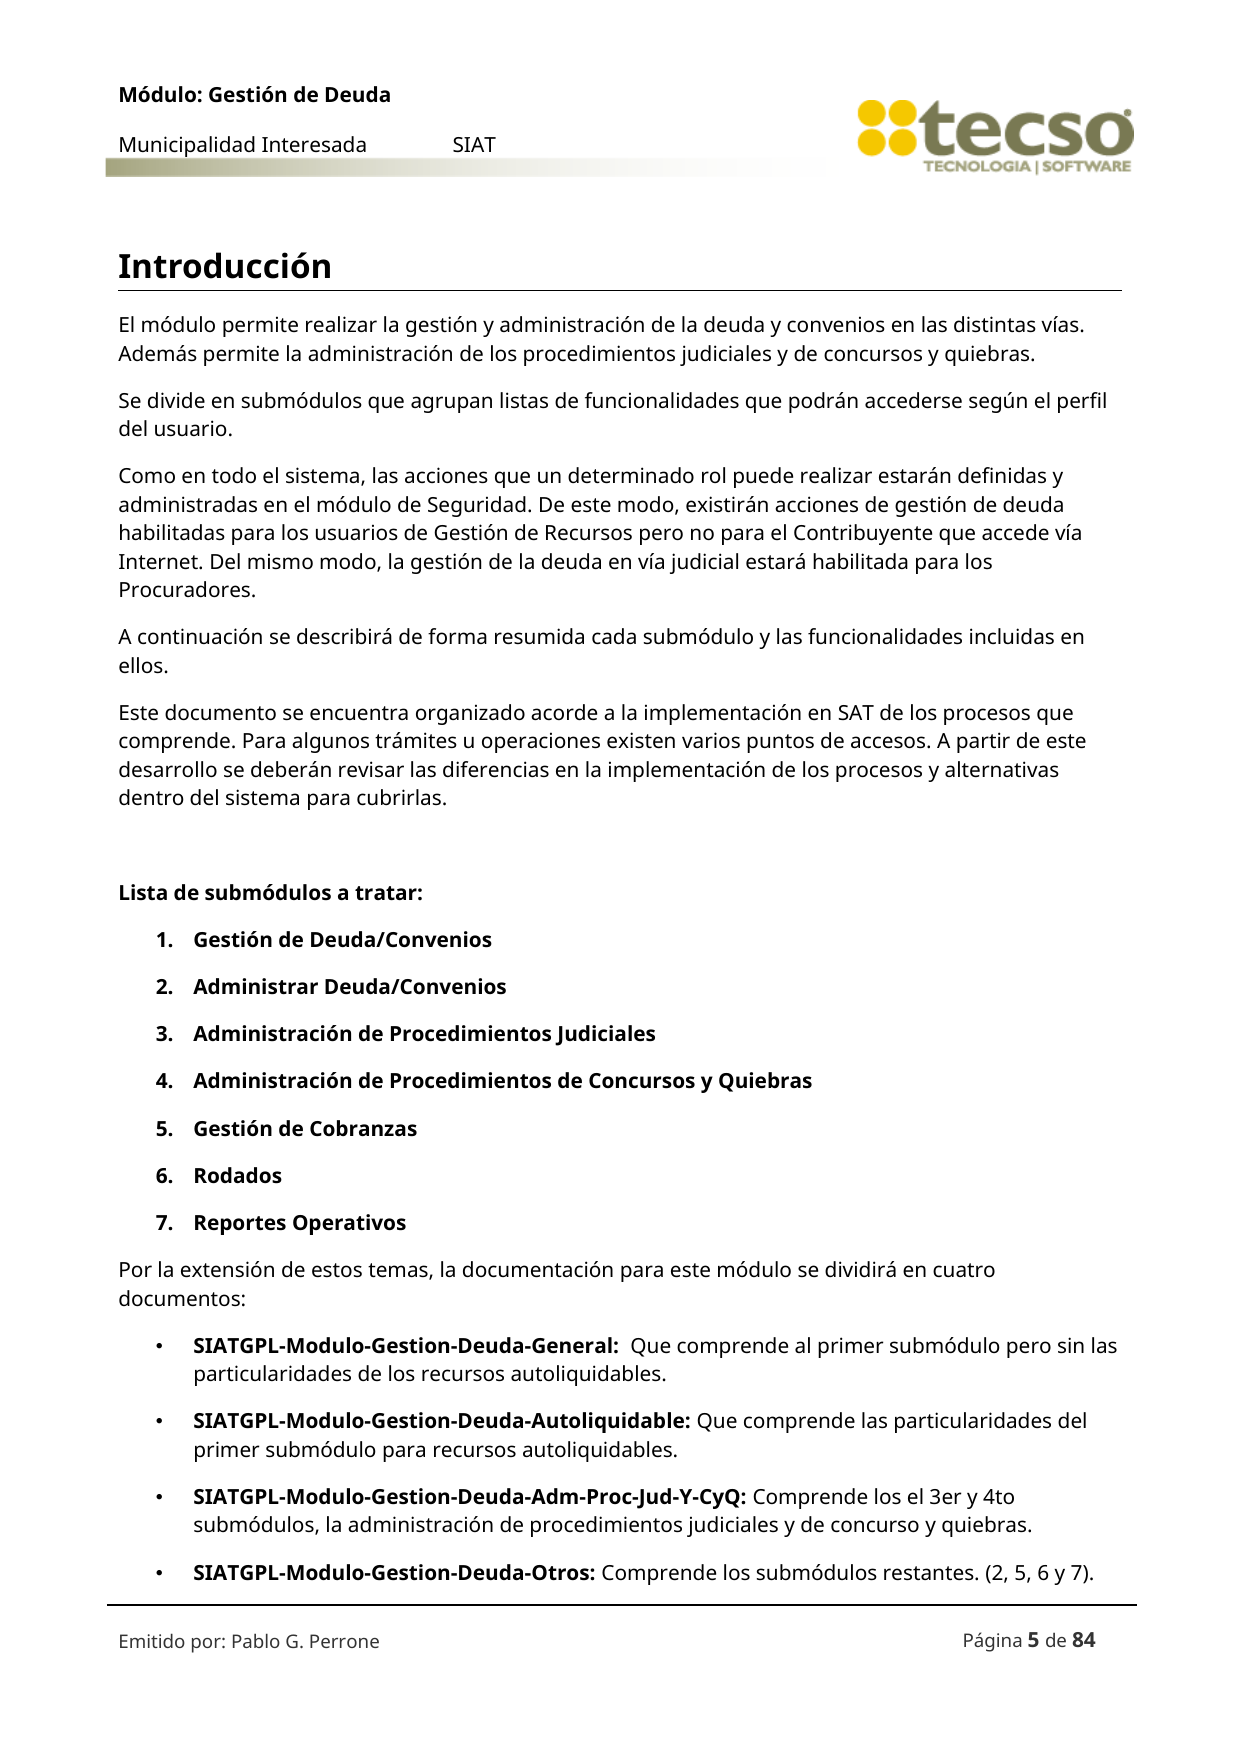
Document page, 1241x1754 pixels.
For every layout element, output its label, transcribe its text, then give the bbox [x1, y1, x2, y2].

list SIATGPL-Modulo-Gestion-Deuda-General: Que comprende al primer submódulo pero sin las particularidades de los recursos autoliquidables. [156, 1331, 1122, 1388]
list Administración de Procedimientos de Concursos y Quiebras [156, 1066, 1122, 1095]
text Este documento se encuentra organizado acorde a la implementación en SAT de los procesos que comprende. Para algunos trámites u operaciones existen varios puntos de accesos. A partir de este desarrollo se deberán revisar las diferencias en la implementación de los procesos y alternativas dentro del sistema para cubrirlas. [118, 698, 1122, 812]
list SIATGPL-Modulo-Gestion-Deuda-Autoliquidable: Que comprende las particularidades del primer submódulo para recursos autoliquidables. [156, 1406, 1122, 1463]
text Como en todo el sistema, las acciones que un determinado rol puede realizar estarán definidas y administradas en el módulo de Seguridad. De este modo, existirán acciones de gestión de deuda habilitadas para los usuarios de Gestión de Recursos pero no para el Contribuyente que accede vía Internet. Del mismo modo, la gestión de la deuda en vía judicial estará habilitada para los Procuradores. [118, 461, 1122, 604]
text Por la extensión de estos temas, la documentación para este módulo se dividirá en cuatro documentos: [118, 1255, 1122, 1312]
subtitle Introducción [118, 243, 1122, 290]
list Gestión de Cobranzas [156, 1114, 1122, 1142]
list Reportes Operativos [156, 1208, 1122, 1236]
list Rodados [156, 1161, 1122, 1189]
list SIATGPL-Modulo-Gestion-Deuda-Otros: Comprende los submódulos restantes. (2, 5, 6 y 7). [156, 1558, 1122, 1586]
text Lista de submódulos a tratar: [118, 878, 1122, 906]
text El módulo permite realizar la gestión y administración de la deuda y convenios en las distintas vías. Además permite la administración de los procedimientos judiciales y de concursos y quiebras. [118, 310, 1122, 367]
picture [105, 100, 1134, 177]
text Se divide en submódulos que agrupan listas de funcionalidades que podrán accederse según el perfil del usuario. [118, 386, 1122, 443]
list Administrar Deuda/Convenios [156, 972, 1122, 1001]
list SIATGPL-Modulo-Gestion-Deuda-Adm-Proc-Jud-Y-CyQ: Comprende los el 3er y 4to submódulos, la administración de procedimientos judiciales y de concurso y quiebras. [156, 1482, 1122, 1539]
text A continuación se describirá de forma resumida cada submódulo y las funcionalidades incluidas en ellos. [118, 622, 1122, 679]
list Administración de Procedimientos Judiciales [156, 1019, 1122, 1048]
list Gestión de Deuda/Convenios [156, 925, 1122, 953]
